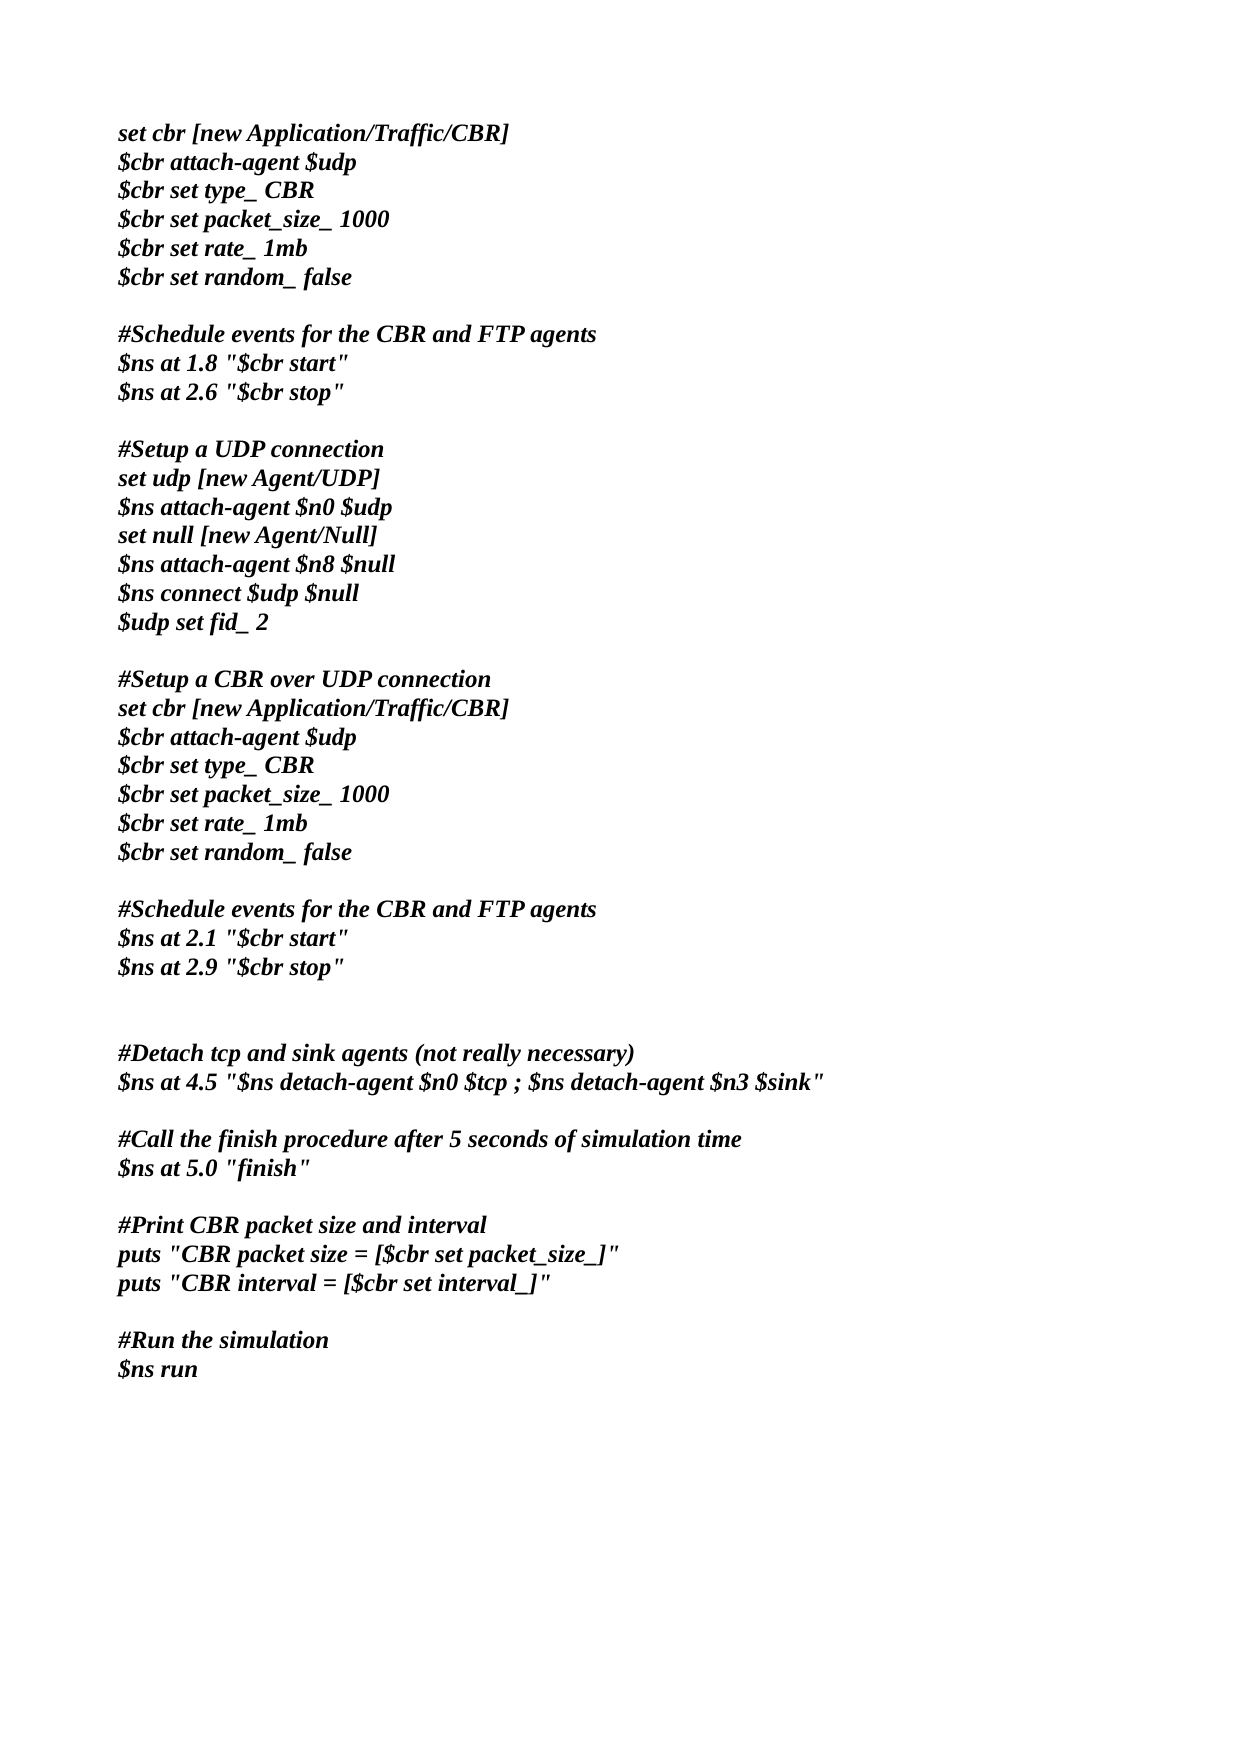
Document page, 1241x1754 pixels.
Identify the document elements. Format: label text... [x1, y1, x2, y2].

text #Call the finish procedure after 5 seconds of simulation time [118, 1124, 1122, 1153]
text $ns attach-agent $n0 $udp [118, 492, 1122, 521]
text $cbr set type_ CBR [118, 176, 1122, 204]
text #Print CBR packet size and interval [118, 1211, 1122, 1239]
text #Schedule events for the CBR and FTP agents [118, 319, 1122, 348]
text $cbr set rate_ 1mb [118, 233, 1122, 262]
text $ns at 4.5 "$ns detach-agent $n0 $tcp ; $ns detach-agent $n3 $sink" [118, 1067, 1122, 1096]
text #Detach tcp and sink agents (not really necessary) [118, 1038, 1122, 1067]
text $cbr attach-agent $udp [118, 147, 1122, 176]
text #Setup a UDP connection [118, 434, 1122, 463]
text set udp [new Agent/UDP] [118, 463, 1122, 492]
text $cbr attach-agent $udp [118, 722, 1122, 751]
text $cbr set random_ false [118, 262, 1122, 291]
text set cbr [new Application/Traffic/CBR] [118, 118, 1122, 147]
text $ns at 2.9 "$cbr stop" [118, 952, 1122, 981]
text $ns run [118, 1354, 1122, 1383]
text set null [new Agent/Null] [118, 521, 1122, 549]
text $ns connect $udp $null [118, 578, 1122, 607]
text $cbr set type_ CBR [118, 751, 1122, 779]
text $cbr set packet_size_ 1000 [118, 779, 1122, 808]
text $ns at 5.0 "finish" [118, 1153, 1122, 1182]
text puts "CBR packet size = [$cbr set packet_size_]" [118, 1239, 1122, 1268]
text puts "CBR interval = [$cbr set interval_]" [118, 1268, 1122, 1297]
text #Run the simulation [118, 1326, 1122, 1354]
text #Setup a CBR over UDP connection [118, 664, 1122, 693]
text $ns at 2.6 "$cbr stop" [118, 377, 1122, 406]
text #Schedule events for the CBR and FTP agents [118, 894, 1122, 923]
text $cbr set packet_size_ 1000 [118, 204, 1122, 233]
text $ns at 2.1 "$cbr start" [118, 923, 1122, 952]
text set cbr [new Application/Traffic/CBR] [118, 693, 1122, 722]
text $ns at 1.8 "$cbr start" [118, 348, 1122, 377]
text $udp set fid_ 2 [118, 607, 1122, 636]
text $cbr set random_ false [118, 837, 1122, 866]
text $ns attach-agent $n8 $null [118, 549, 1122, 578]
text $cbr set rate_ 1mb [118, 808, 1122, 837]
